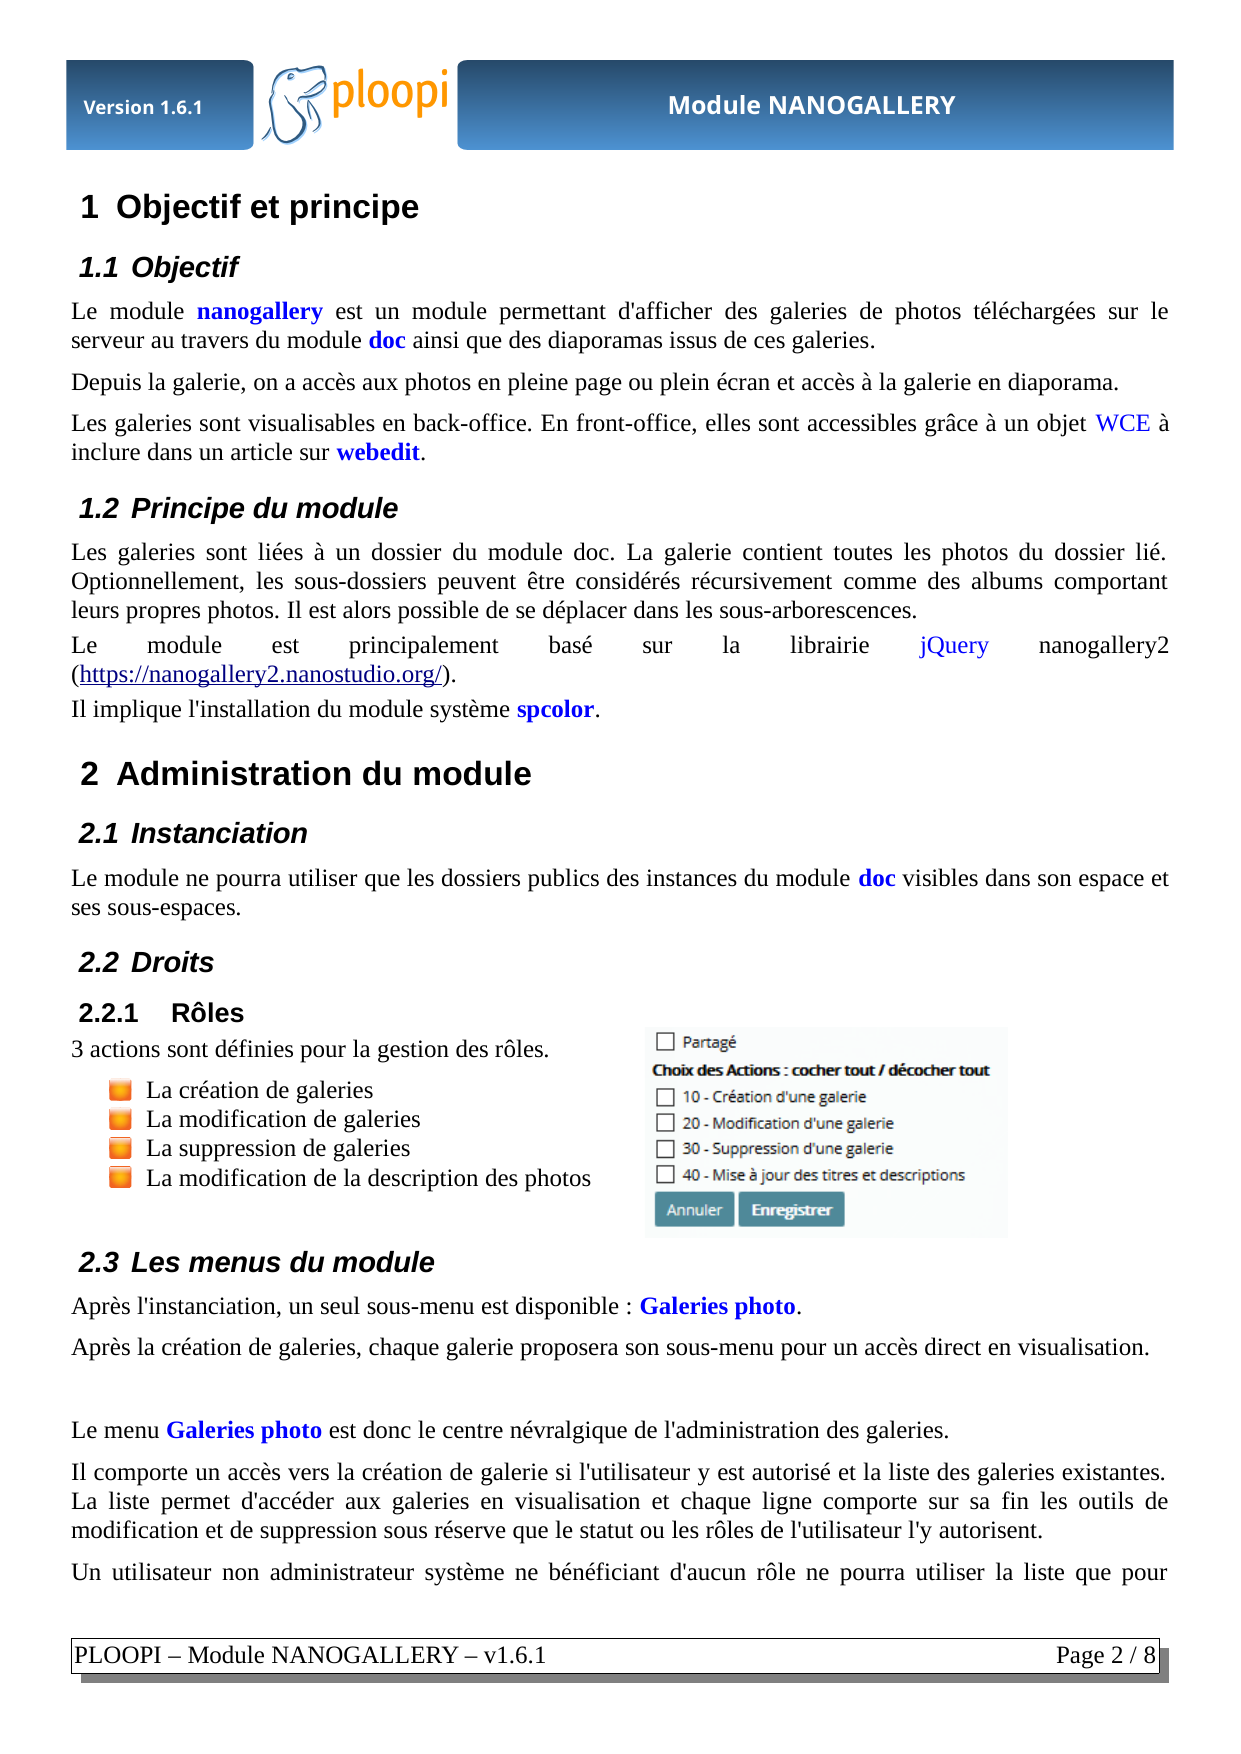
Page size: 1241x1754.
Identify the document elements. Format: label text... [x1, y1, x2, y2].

subtitle Objectif et principe [71, 187, 1169, 226]
picture [66, 59, 1174, 153]
list La modification de la description des photos [108, 1162, 644, 1191]
subtitle Les menus du module [71, 1245, 1169, 1278]
list [1008, 1075, 1169, 1104]
text Le module ne pourra utiliser que les dossiers publics des instances du module doc visibles dans son espace et ses sous-espaces. [71, 862, 1169, 921]
subtitle Administration du module [71, 754, 1169, 792]
list La modification de galeries [108, 1104, 644, 1133]
text Un utilisateur non administrateur système ne bénéficiant d'aucun rôle ne pourra utiliser la liste que pour [71, 1557, 1169, 1586]
text Il implique l'installation du module système spcolor. [71, 694, 1169, 723]
text Depuis la galerie, on a accès aux photos en pleine page ou plein écran et accès à la galerie en diaporama. [71, 367, 1169, 396]
subtitle Principe du module [71, 491, 1169, 524]
list La création de galeries [108, 1075, 644, 1104]
text Après l'instanciation, un seul sous-menu est disponible : Galeries photo. [71, 1291, 1169, 1320]
list [1008, 1104, 1169, 1133]
text 3 actions sont définies pour la gestion des rôles. [71, 1034, 644, 1063]
subtitle Droits [71, 945, 1169, 978]
text Après la création de galeries, chaque galerie proposera son sous-menu pour un accès direct en visualisation. [71, 1332, 1169, 1361]
subtitle Rôles [71, 997, 1169, 1028]
text Il comporte un accès vers la création de galerie si l'utilisateur y est autorisé et la liste des galeries existantes. La liste permet d'accéder aux galeries en visualisation et chaque ligne comporte sur sa fin les outils de modification et de suppression sous réserve que le statut ou les rôles de l'utilisateur l'y autorisent. [71, 1457, 1169, 1544]
list La suppression de galeries [108, 1133, 644, 1162]
text Le menu Galeries photo est donc le centre névralgique de l'administration des galeries. [71, 1415, 1169, 1444]
text [1008, 1034, 1169, 1063]
text Les galeries sont liées à un dossier du module doc. La galerie contient toutes les photos du dossier lié. Optionnellement, les sous-dossiers peuvent être considérés récursivement comme des albums comportant leurs propres photos. Il est alors possible de se déplacer dans les sous-arborescences. [71, 536, 1169, 624]
subtitle Instanciation [71, 816, 1169, 850]
picture [644, 1027, 1008, 1238]
list [1008, 1162, 1169, 1191]
text Le module est principalement basé sur la librairie jQuery nanogallery2 (https://nanogallery2.nanostudio.org/). [71, 629, 1169, 688]
subtitle Objectif [71, 250, 1169, 283]
text Les galeries sont visualisables en back-office. En front-office, elles sont accessibles grâce à un objet WCE à inclure dans un article sur webedit. [71, 408, 1169, 466]
text Le module nanogallery est un module permettant d'afficher des galeries de photos téléchargées sur le serveur au travers du module doc ainsi que des diaporamas issus de ces galeries. [71, 296, 1169, 354]
list [1008, 1133, 1169, 1162]
